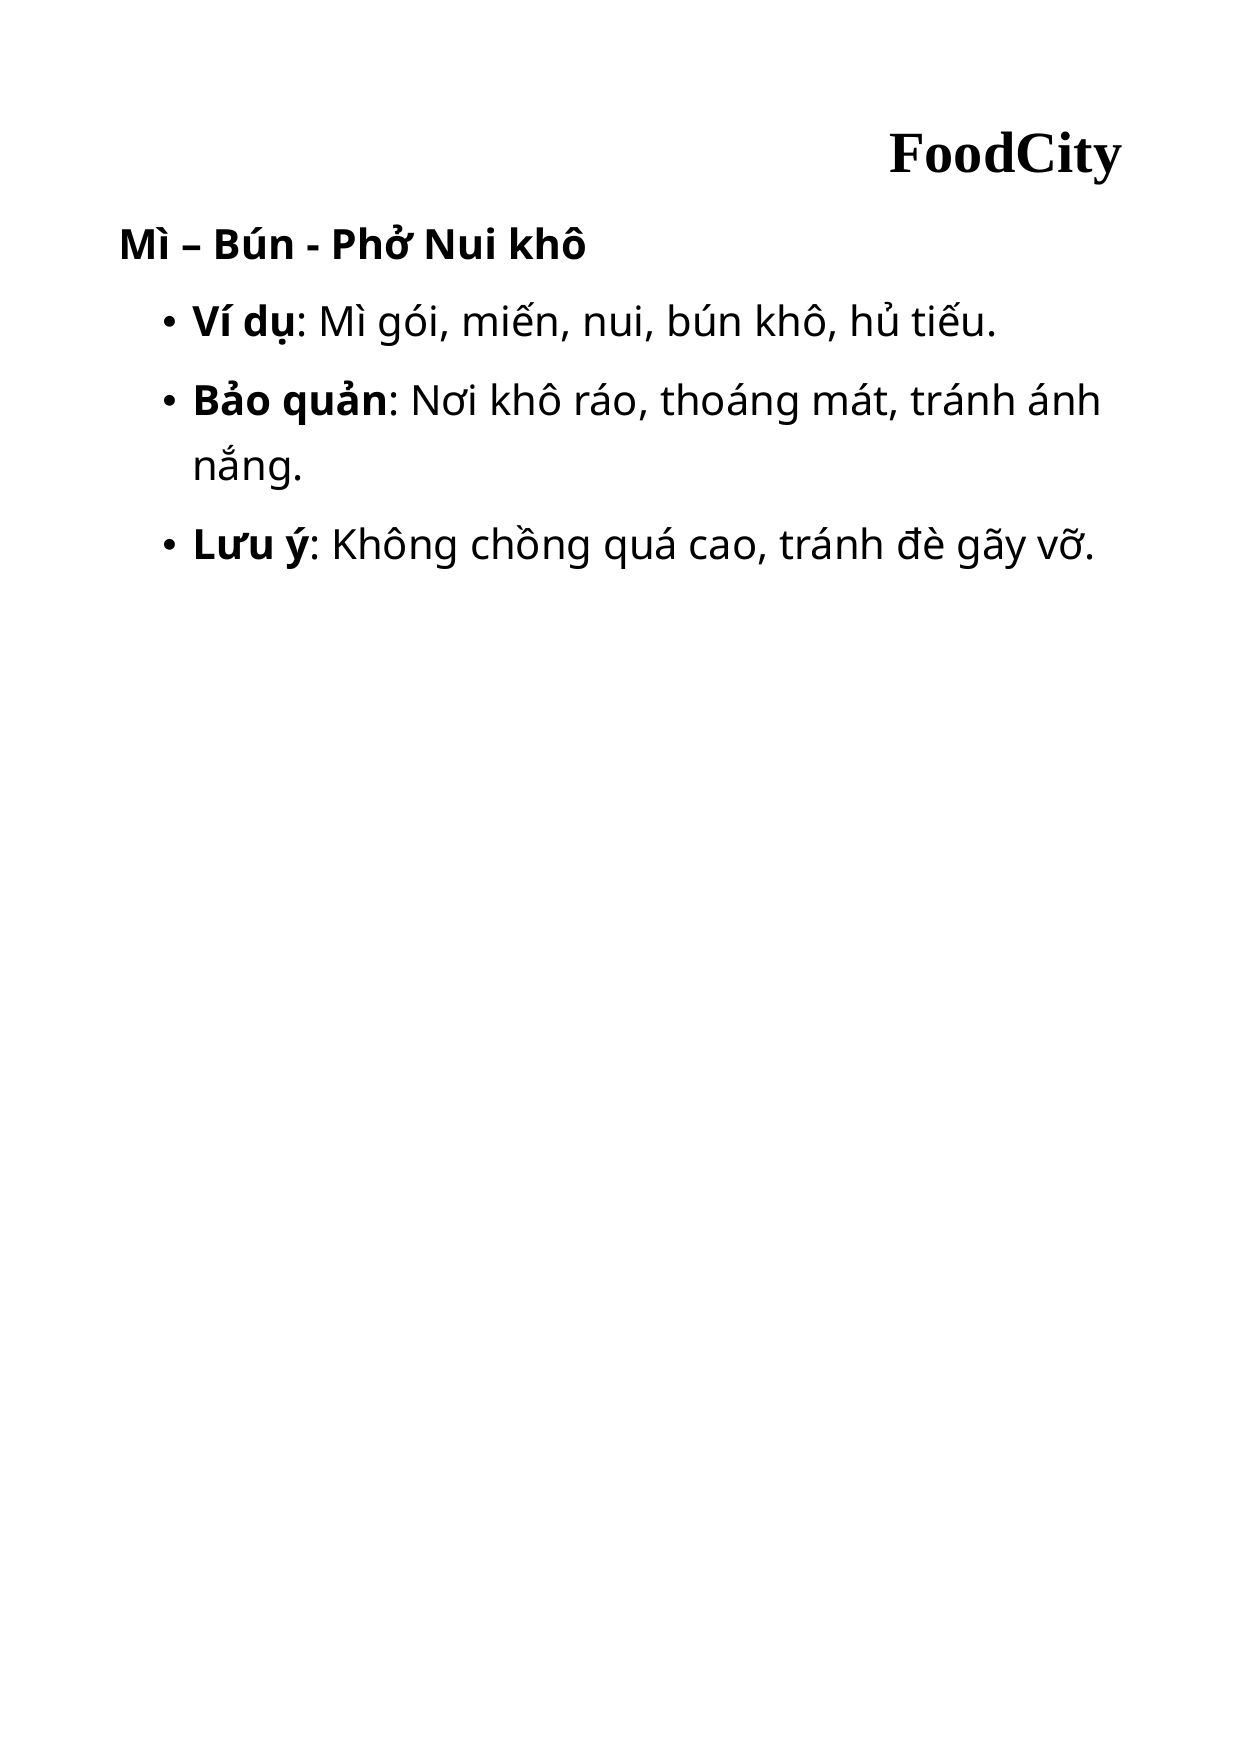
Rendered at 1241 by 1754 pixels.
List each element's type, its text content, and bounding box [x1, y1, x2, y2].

list Lưu ý: Không chồng quá cao, tránh đè gãy vỡ. [162, 515, 1122, 572]
list Bảo quản: Nơi khô ráo, thoáng mát, tránh ánh nắng. [162, 371, 1122, 493]
subtitle Mì – Bún - Phở Nui khô [118, 215, 1122, 271]
list Ví dụ: Mì gói, miến, nui, bún khô, hủ tiếu. [162, 292, 1122, 349]
